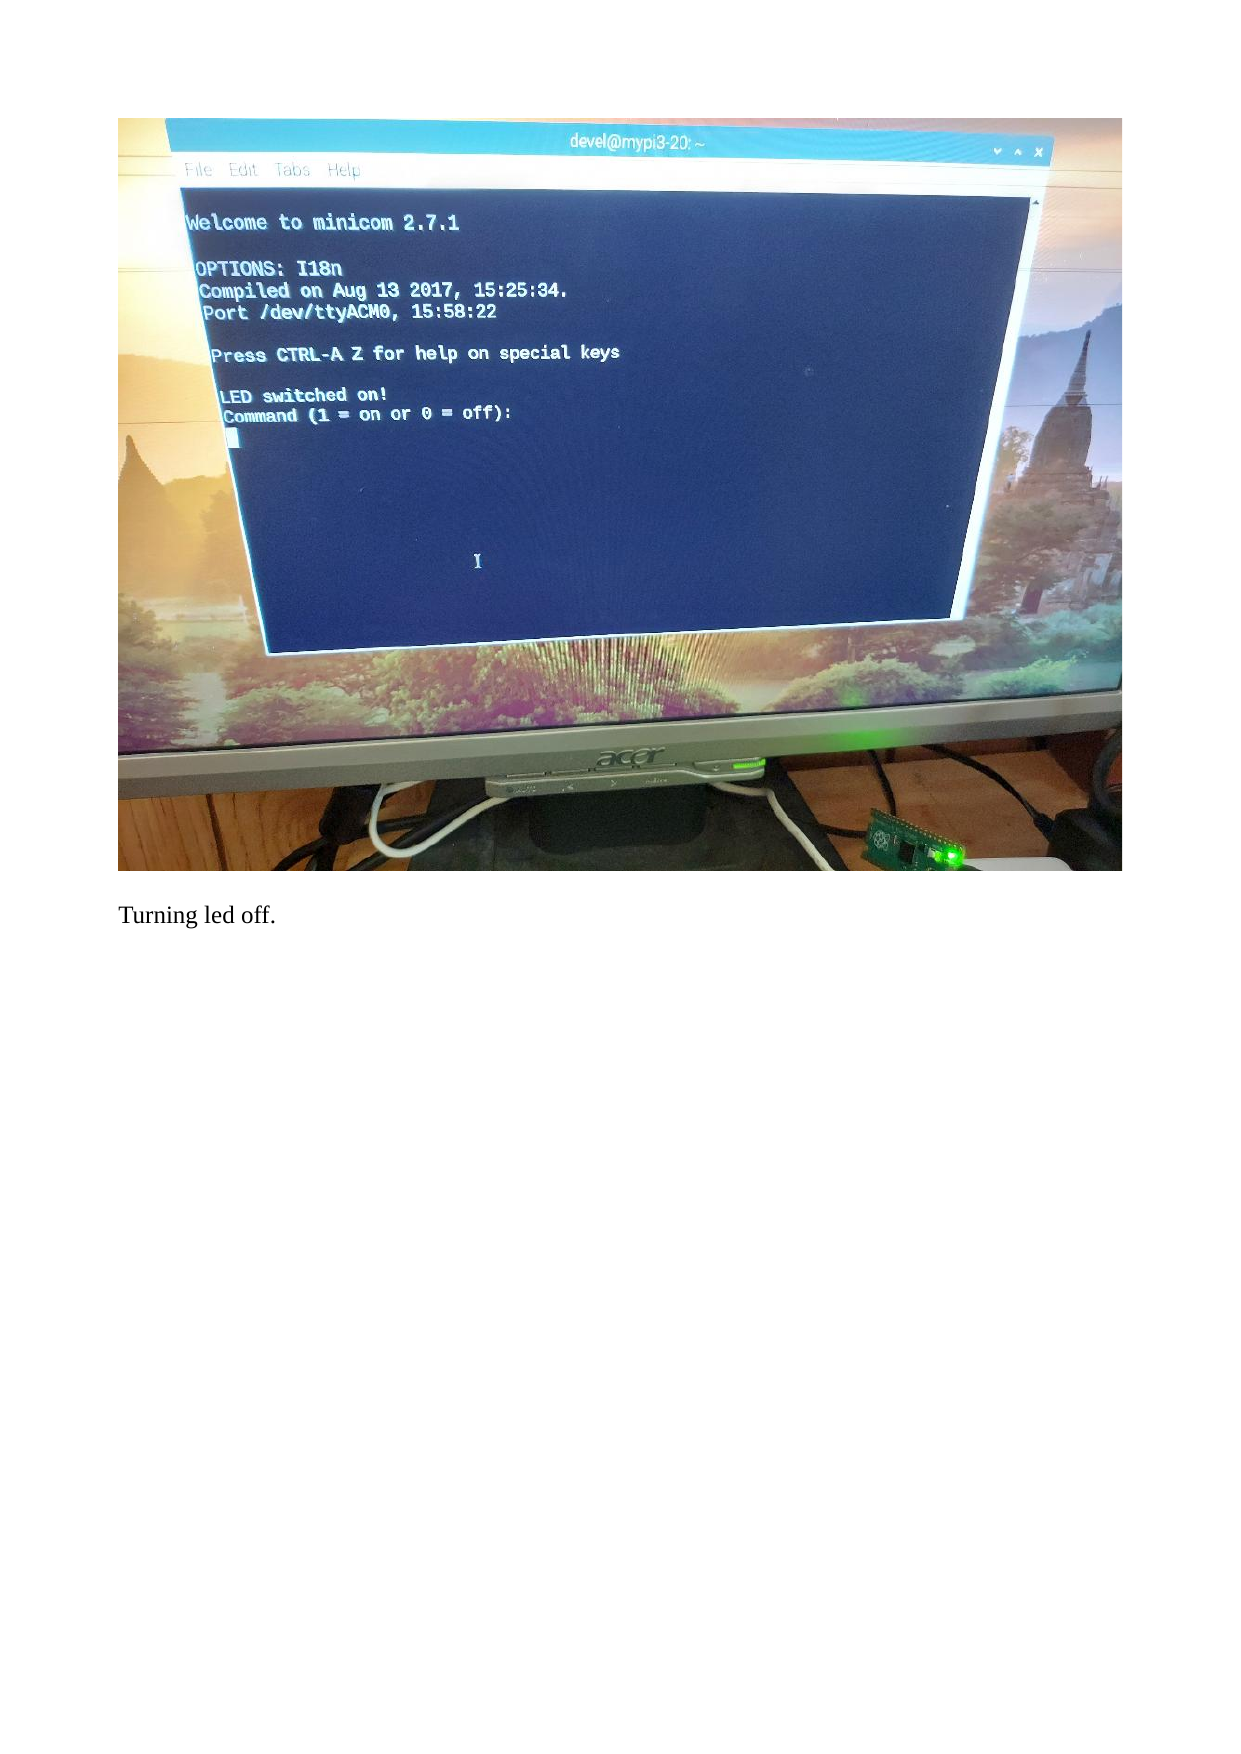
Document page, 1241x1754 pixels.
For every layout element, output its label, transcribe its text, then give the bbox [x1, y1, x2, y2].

text Turning led off. [118, 900, 1122, 928]
picture [118, 118, 1123, 871]
